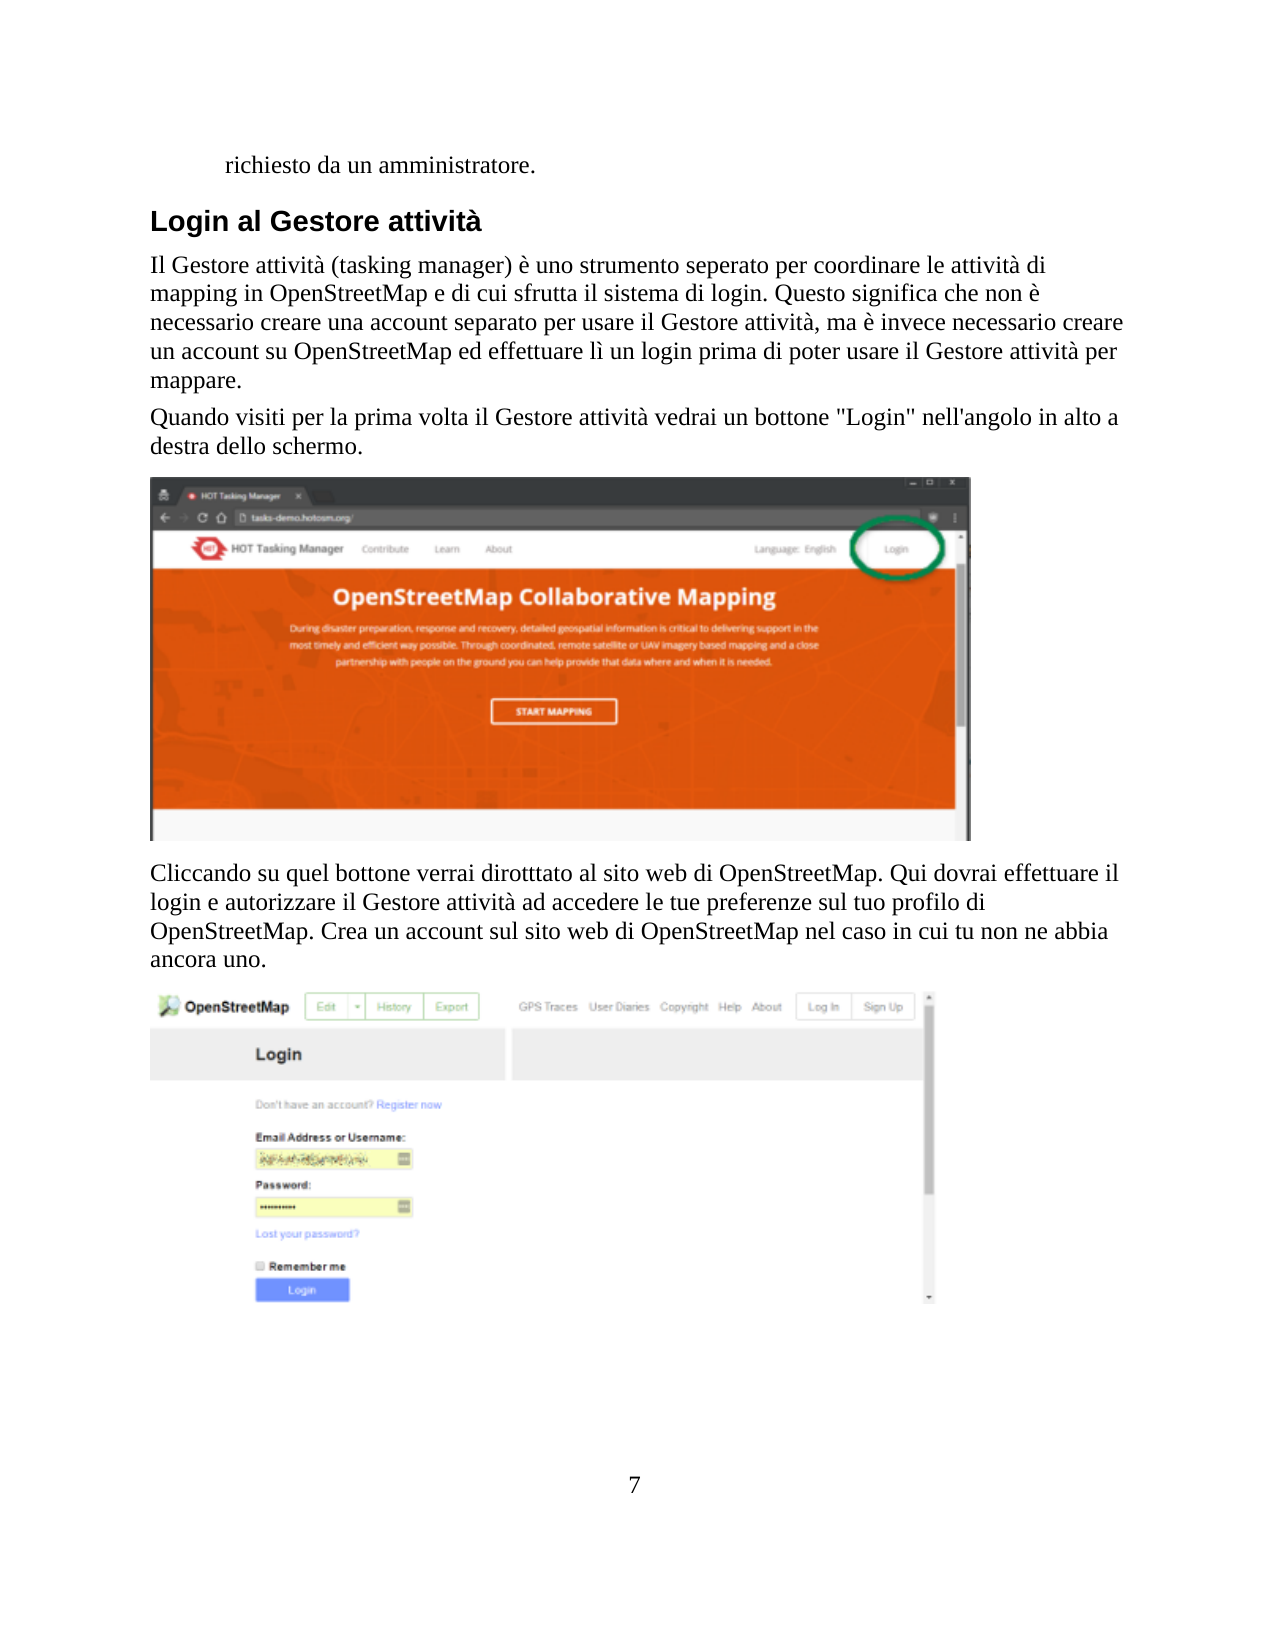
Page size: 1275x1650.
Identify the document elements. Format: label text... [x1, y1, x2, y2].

subtitle Login al Gestore attività [150, 204, 1125, 237]
text Cliccando su quel bottone verrai dirotttato al sito web di OpenStreetMap. Qui dovrai effettuare il login e autorizzare il Gestore attività ad accedere le tue preferenze sul tuo profilo di OpenStreetMap. Crea un account sul sito web di OpenStreetMap nel caso in cui tu non ne abbia ancora uno. [150, 858, 1125, 973]
text Il Gestore attività (tasking manager) è uno strumento seperato per coordinare le attività di mapping in OpenStreetMap e di cui sfrutta il sistema di login. Questo significa che non è necessario creare una account separato per usare il Gestore attività, ma è invece necessario creare un account su OpenStreetMap ed effettuare lì un login prima di poter usare il Gestore attività per mappare. [150, 250, 1125, 393]
picture [150, 477, 971, 841]
picture [150, 991, 971, 1304]
list richiesto da un amministratore. [187, 150, 1125, 179]
text Quando visiti per la prima volta il Gestore attività vedrai un bottone "Login" nell'angolo in alto a destra dello schermo. [150, 402, 1125, 460]
